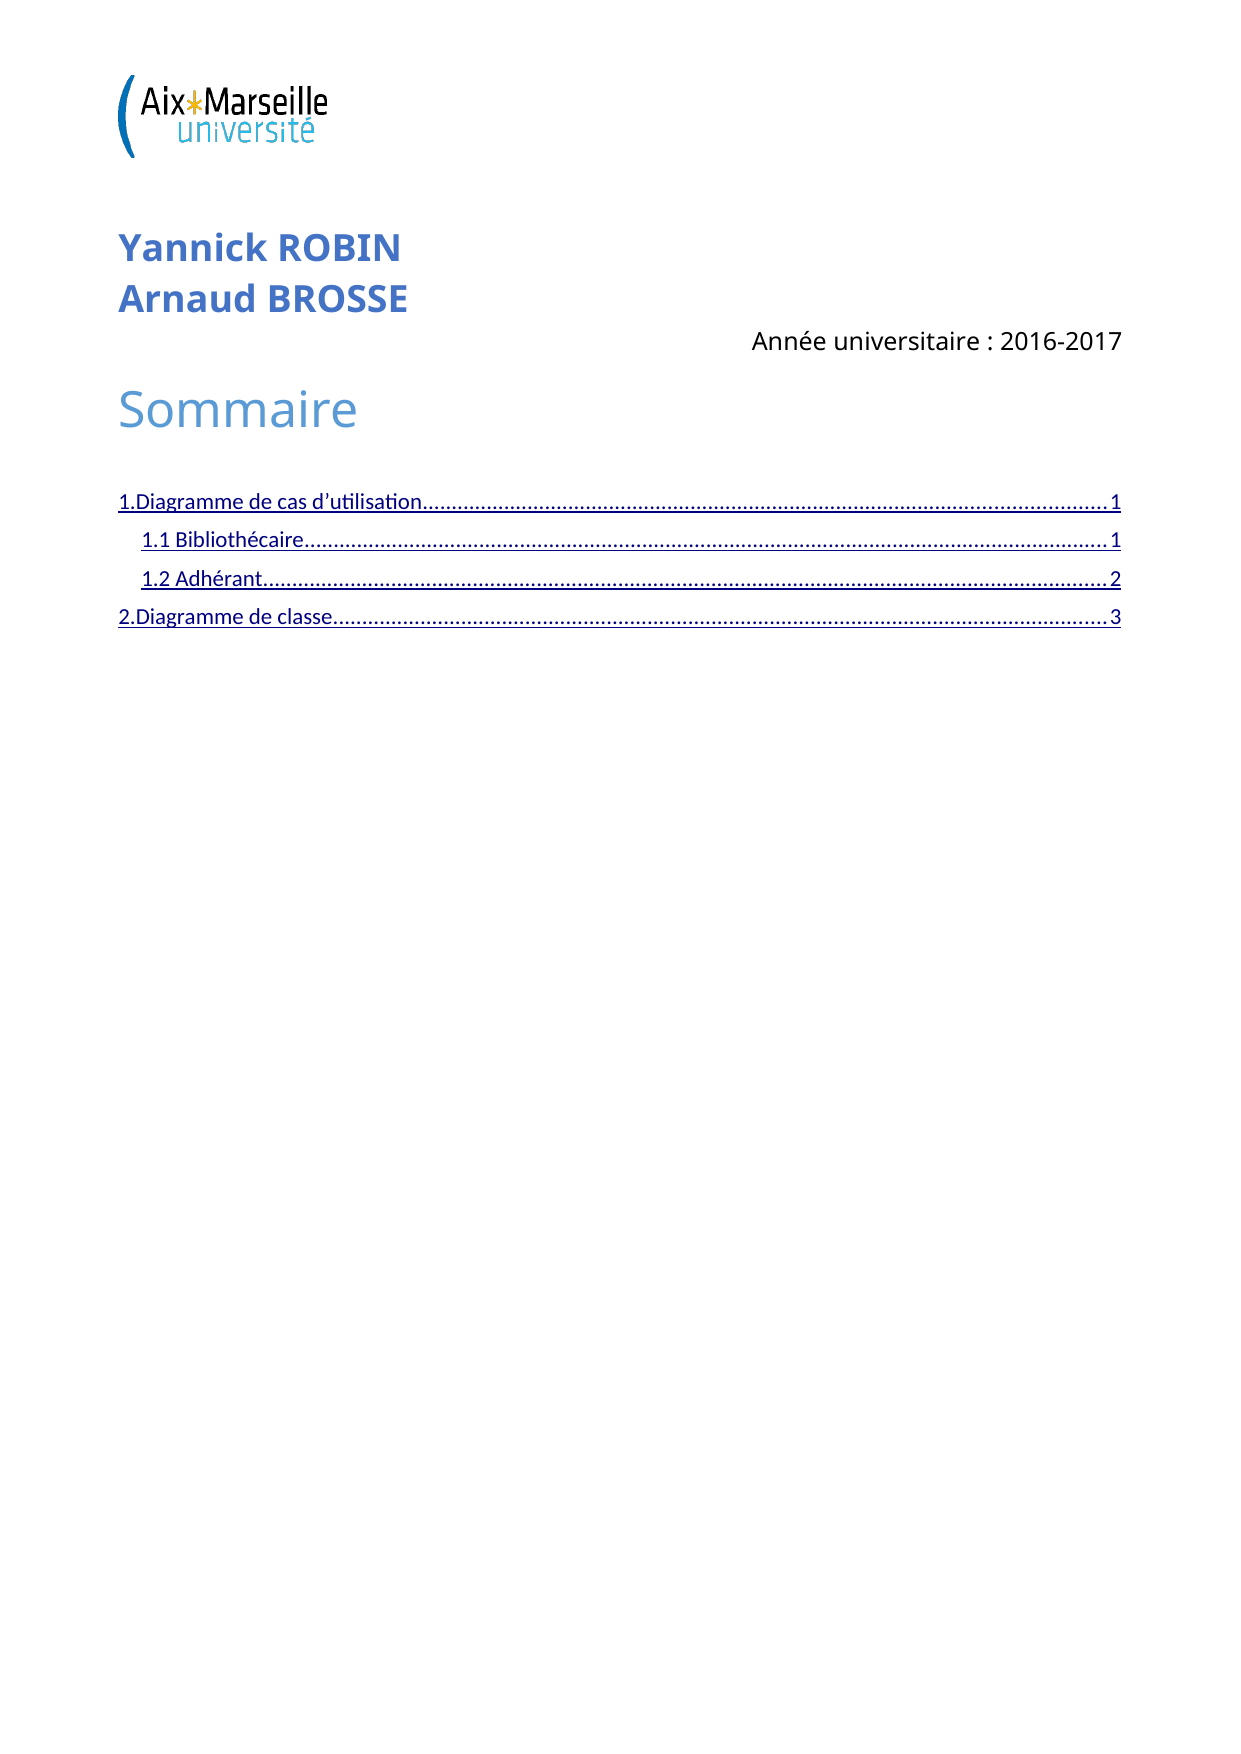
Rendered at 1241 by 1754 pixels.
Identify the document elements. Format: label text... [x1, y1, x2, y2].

text Sommaire [118, 374, 1122, 442]
text Année universitaire : 2016-2017 [561, 324, 1122, 358]
text Yannick ROBIN [118, 222, 1122, 273]
text 1.1 Bibliothécaire 1 [141, 526, 1122, 554]
text 1. Diagramme de cas d’utilisation 1 [118, 487, 1122, 515]
text 1.2 Adhérant 2 [141, 564, 1122, 592]
text 2. Diagramme de classe 3 [118, 602, 1122, 631]
text Arnaud BROSSE [118, 273, 1122, 324]
